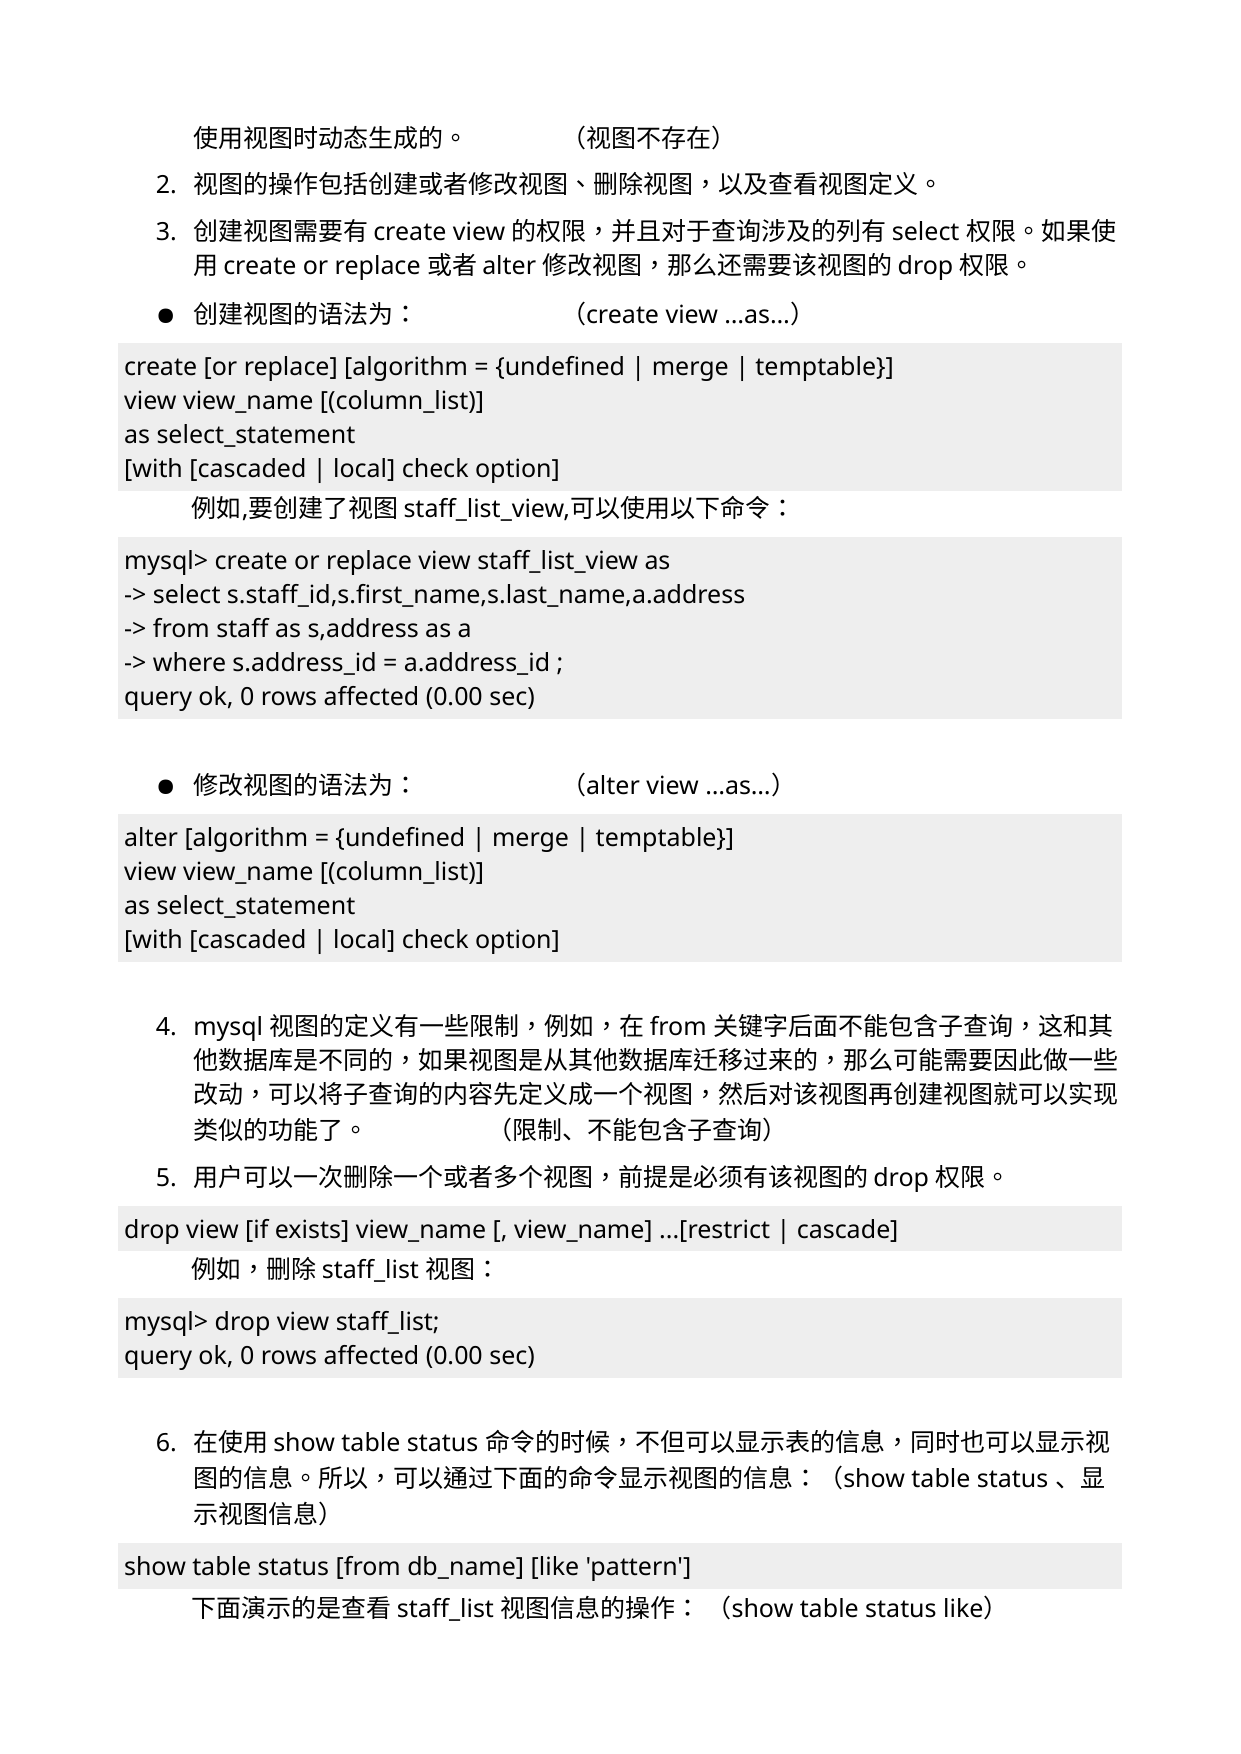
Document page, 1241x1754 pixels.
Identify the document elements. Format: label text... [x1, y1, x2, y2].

list 使用视图时动态生成的。 （视图不存在） [156, 118, 1122, 154]
text 例如，删除staff_list 视图： [118, 1251, 1122, 1286]
list 修改视图的语法为： （alter view …as…） [156, 765, 1122, 802]
table_header create [or replace] [algorithm = {undefined | merge | temptable}] view view_name [(column_list)] as select_statement [with [cascaded | local] check option] [118, 343, 1122, 491]
text 下面演示的是查看staff_list 视图信息的操作： （show table status like） [118, 1589, 1122, 1625]
table_header mysql> create or replace view staff_list_view as -> select s.staff_id,s.first_name,s.last_name,a.address -> from staff as s,address as a -> where s.address_id = a.address_id ; query ok, 0 rows affected (0.00 sec) [118, 537, 1122, 719]
list 用户可以一次删除一个或者多个视图，前提是必须有该视图的drop 权限。 [156, 1159, 1122, 1193]
text 例如,要创建了视图staff_list_view,可以使用以下命令： [118, 491, 1122, 524]
table_header mysql> drop view staff_list; query ok, 0 rows affected (0.00 sec) [118, 1298, 1122, 1378]
table_header drop view [if exists] view_name [, view_name] ...[restrict | cascade] [118, 1206, 1122, 1251]
list 视图的操作包括创建或者修改视图、删除视图，以及查看视图定义。 [156, 167, 1122, 201]
list 创建视图的语法为： （create view …as…） [156, 294, 1122, 330]
list mysql 视图的定义有一些限制，例如，在from 关键字后面不能包含子查询，这和其他数据库是不同的，如果视图是从其他数据库迁移过来的，那么可能需要因此做一些改动，可以将子查询的内容先定义成一个视图，然后对该视图再创建视图就可以实现类似的功能了。 （限制、不能包含子查询） [156, 1008, 1122, 1147]
list 创建视图需要有create view 的权限，并且对于查询涉及的列有select 权限。如果使用create or replace 或者alter 修改视图，那么还需要该视图的drop 权限。 [156, 213, 1122, 282]
list 在使用show table status 命令的时候，不但可以显示表的信息，同时也可以显示视图的信息。所以，可以通过下面的命令显示视图的信息：（show table status 、显示视图信息） [156, 1424, 1122, 1531]
table_header show table status [from db_name] [like 'pattern'] [118, 1543, 1122, 1589]
table_header alter [algorithm = {undefined | merge | temptable}] view view_name [(column_list)] as select_statement [with [cascaded | local] check option] [118, 814, 1122, 962]
